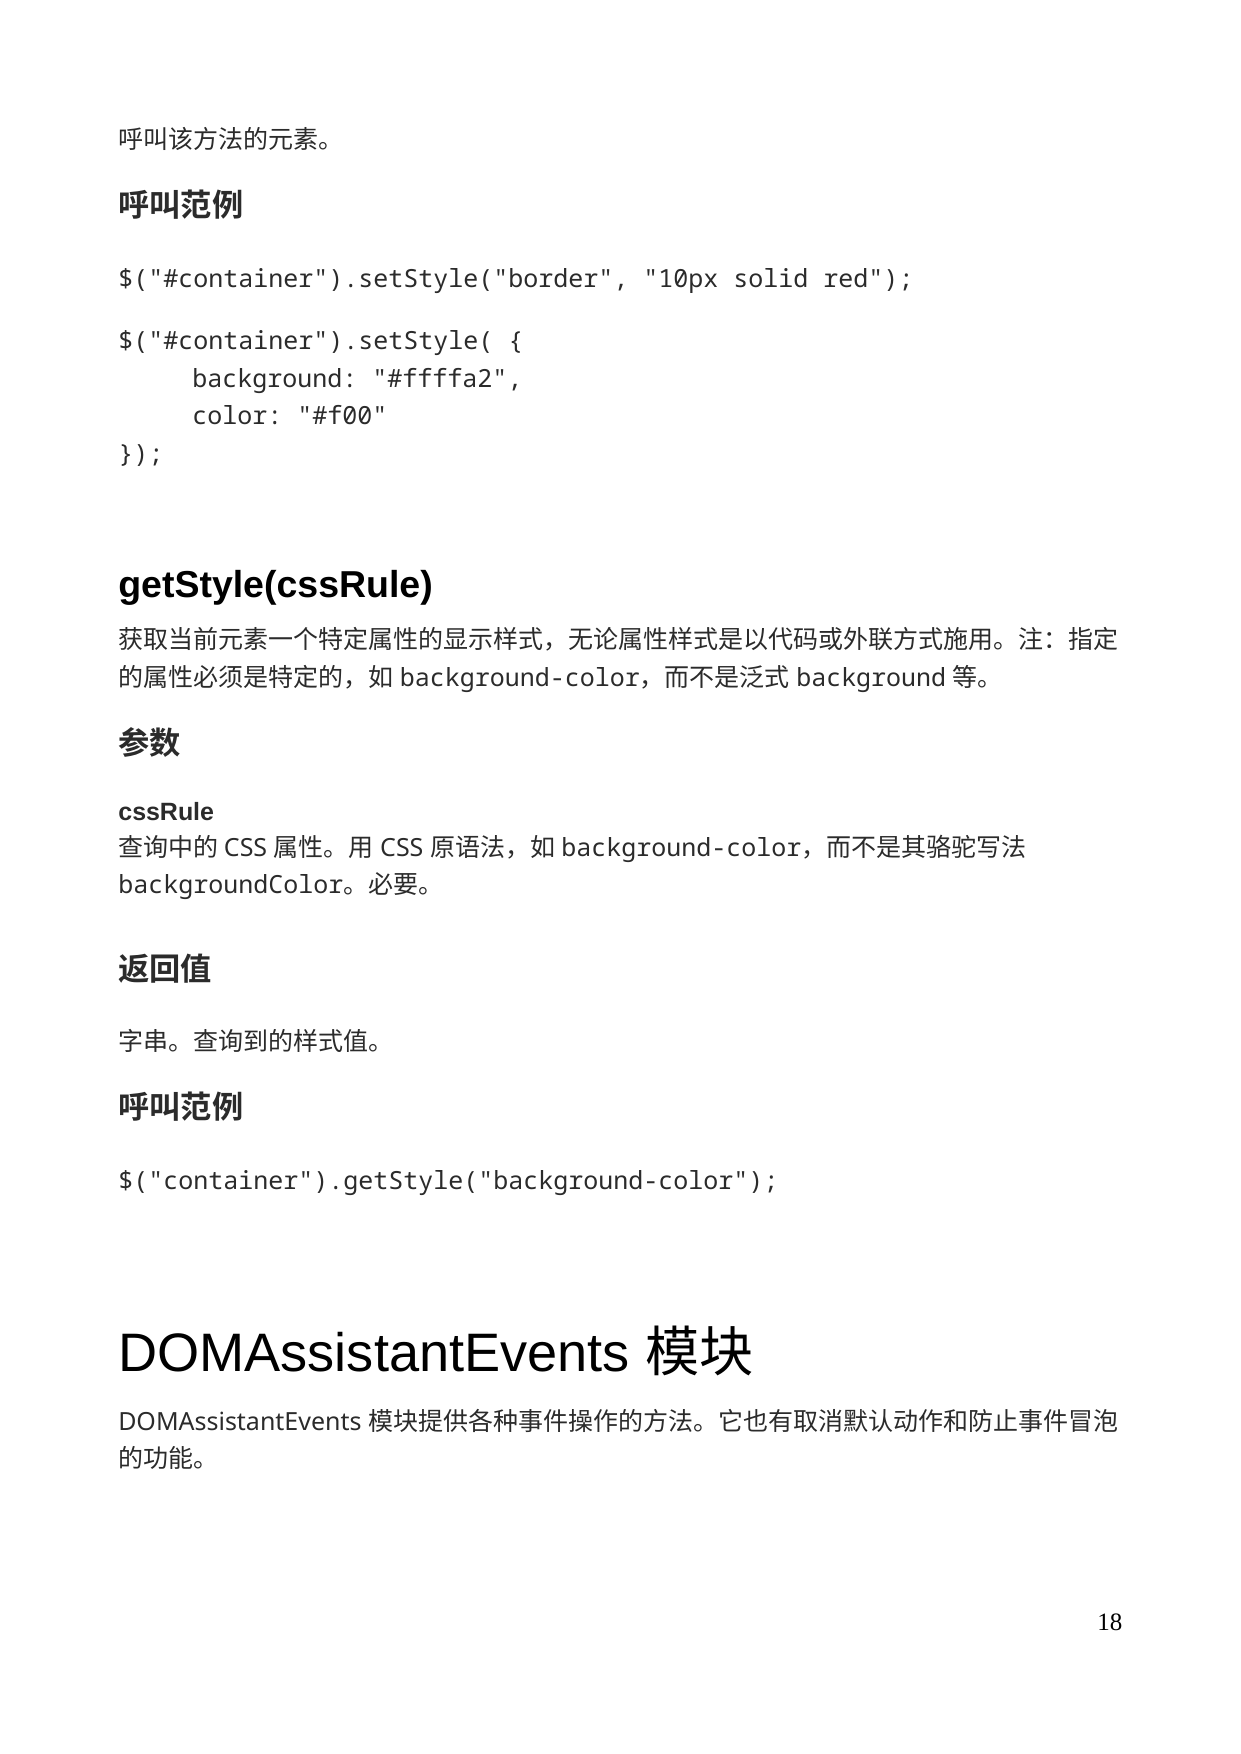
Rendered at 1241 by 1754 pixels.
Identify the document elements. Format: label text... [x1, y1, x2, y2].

text 字串。查询到的样式值。 [118, 1020, 1122, 1058]
text $("#container").setStyle( { background: "#ffffa2", color: "#f00" }); [118, 319, 1122, 469]
text $("container").getStyle("background-color"); [118, 1159, 1122, 1197]
subtitle DOMAssistantEvents 模块 [118, 1309, 1122, 1387]
text 参数 [118, 718, 1122, 763]
text 返回值 [118, 901, 1122, 989]
text 查询中的 CSS 属性。用 CSS 原语法，如 background-color，而不是其骆驼写法 backgroundColor。必要。 [118, 826, 1122, 901]
text DOMAssistantEvents 模块提供各种事件操作的方法。它也有取消默认动作和防止事件冒泡的功能。 [118, 1400, 1122, 1475]
text 获取当前元素一个特定属性的显示样式，无论属性样式是以代码或外联方式施用。注：指定的属性必须是特定的，如 background-color，而不是泛式 background 等。 [118, 618, 1122, 693]
text 呼叫范例 [118, 1083, 1122, 1128]
text $("#container").setStyle("border", "10px solid red"); [118, 257, 1122, 294]
text 呼叫该方法的元素。 [118, 118, 1122, 156]
text cssRule [118, 788, 1122, 826]
subtitle getStyle(cssRule) [118, 519, 1122, 606]
text 呼叫范例 [118, 181, 1122, 226]
